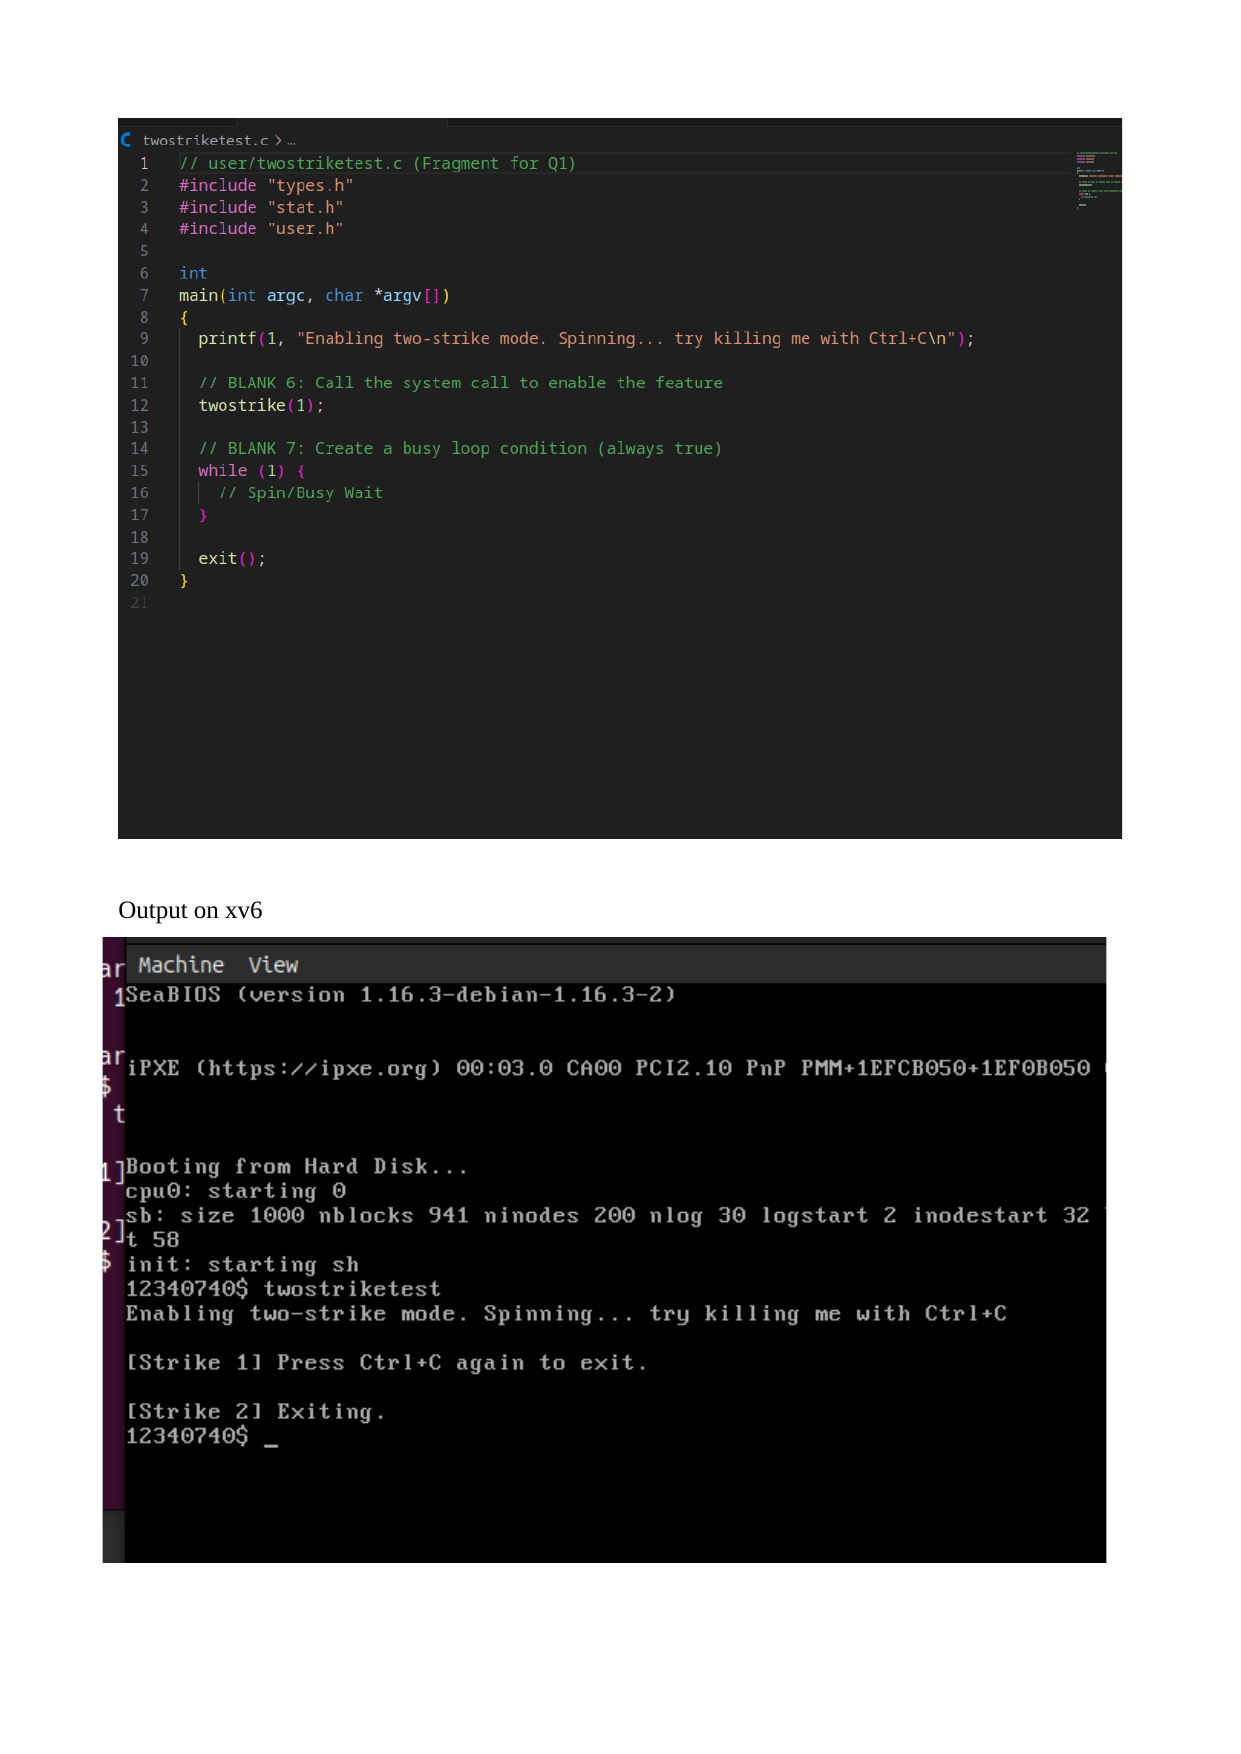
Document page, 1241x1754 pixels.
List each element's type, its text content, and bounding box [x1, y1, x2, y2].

text Output on xv6 [118, 839, 1122, 1621]
picture [118, 118, 1123, 839]
picture [102, 937, 1107, 1563]
